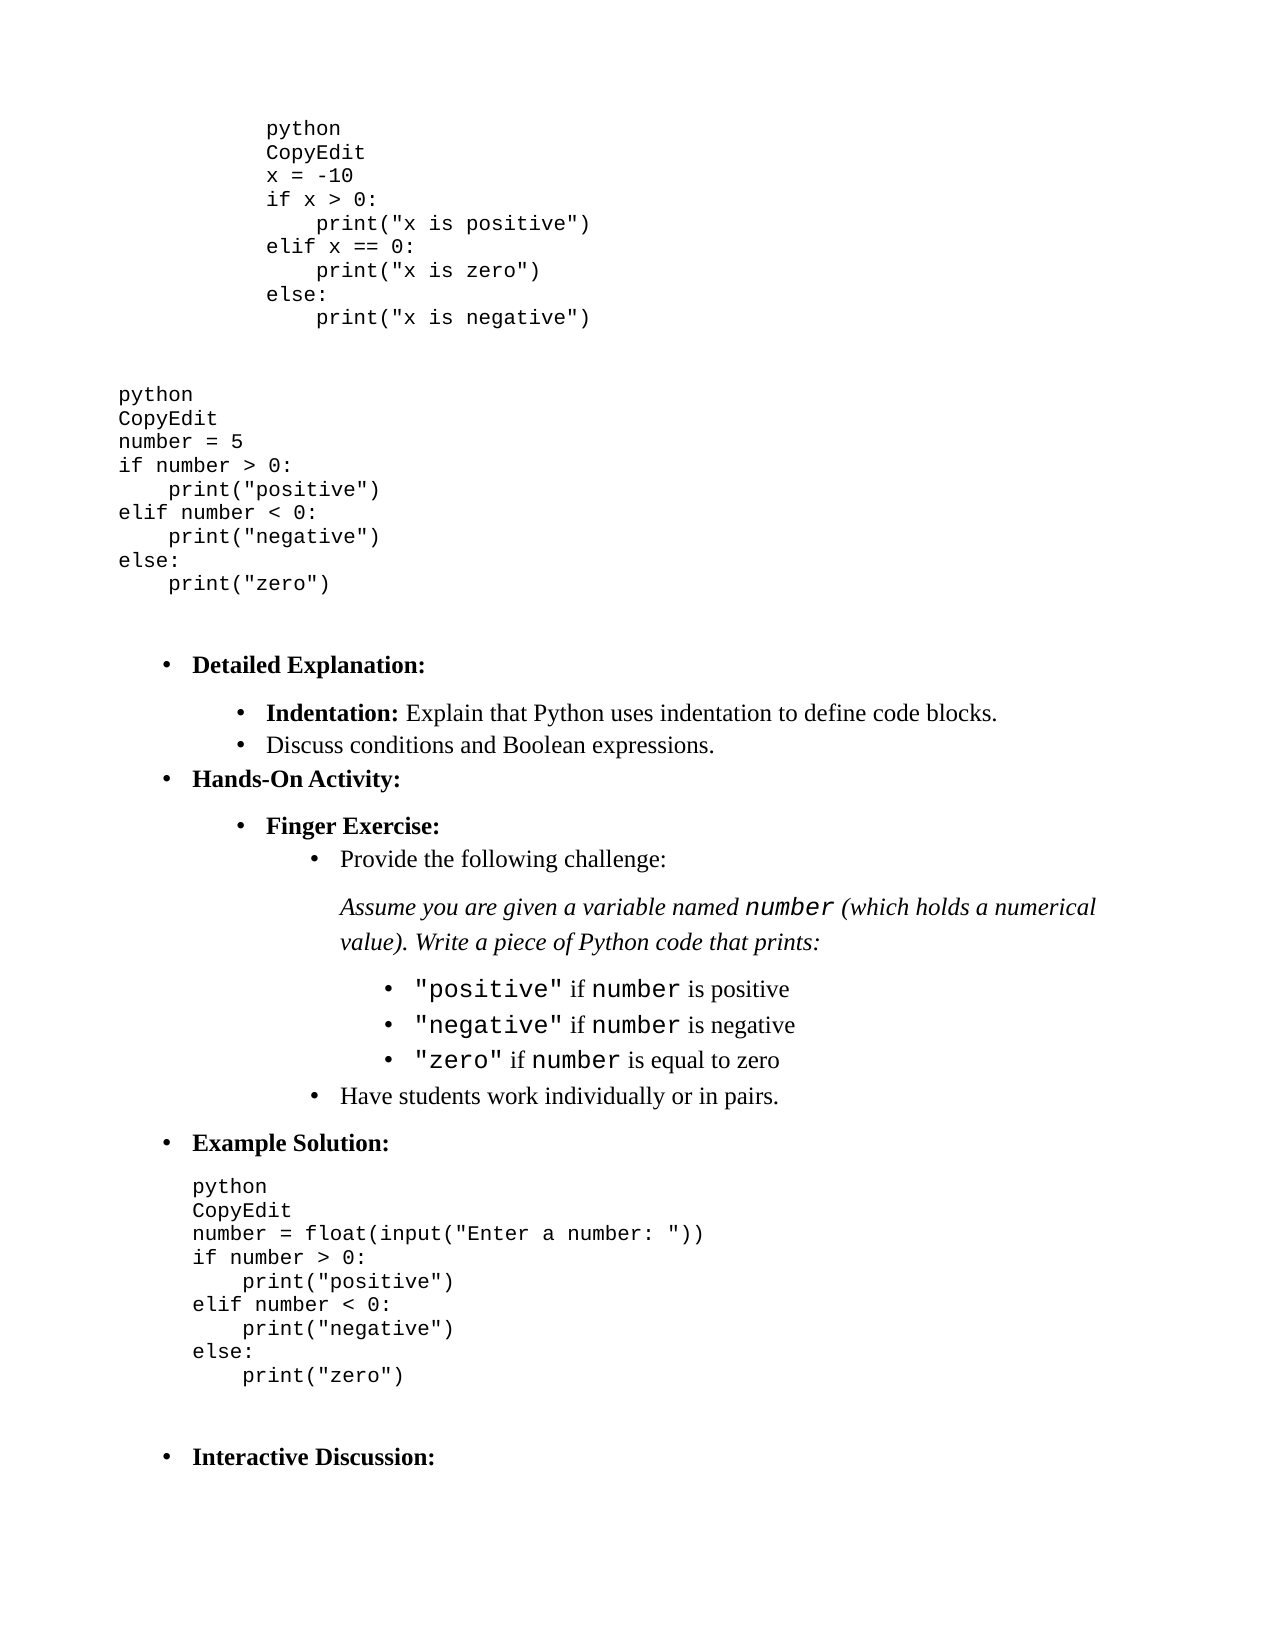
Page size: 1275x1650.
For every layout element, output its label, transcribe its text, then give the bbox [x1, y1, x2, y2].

list CopyEdit [236, 142, 1157, 165]
text elif number < 0: [118, 502, 1157, 526]
list print("x is zero") [236, 260, 1157, 284]
text CopyEdit [118, 408, 1157, 431]
text print("zero") [118, 573, 1157, 597]
list "negative" if number is negative [384, 1010, 1157, 1041]
list Provide the following challenge: [310, 844, 1157, 873]
list "zero" if number is equal to zero [384, 1045, 1157, 1076]
list print("zero") [162, 1365, 1157, 1389]
list print("positive") [162, 1271, 1157, 1294]
list elif number < 0: [162, 1294, 1157, 1318]
list "positive" if number is positive [384, 974, 1157, 1005]
list Interactive Discussion: [162, 1442, 1157, 1471]
list if number > 0: [162, 1247, 1157, 1271]
text python [118, 384, 1157, 408]
list Hands‑On Activity: [162, 764, 1157, 792]
list python [236, 118, 1157, 142]
list print("negative") [162, 1318, 1157, 1342]
list Finger Exercise: [236, 811, 1157, 840]
list x = -10 [236, 165, 1157, 189]
text else: [118, 549, 1157, 573]
list python [162, 1176, 1157, 1200]
list CopyEdit [162, 1200, 1157, 1223]
list Discuss conditions and Boolean expressions. [236, 731, 1157, 759]
list else: [162, 1342, 1157, 1365]
list if x > 0: [236, 189, 1157, 213]
list number = float(input("Enter a number: ")) [162, 1223, 1157, 1247]
list elif x == 0: [236, 236, 1157, 260]
list Assume you are given a variable named number (which holds a numerical value). Write a piece of Python code that prints: [310, 892, 1157, 956]
text print("negative") [118, 526, 1157, 549]
text if number > 0: [118, 455, 1157, 479]
list print("x is positive") [236, 213, 1157, 236]
list Example Solution: [162, 1128, 1157, 1157]
list Indentation: Explain that Python uses indentation to define code blocks. [236, 698, 1157, 726]
text print("positive") [118, 479, 1157, 502]
list else: [236, 284, 1157, 307]
list Detailed Explanation: [162, 650, 1157, 679]
text number = 5 [118, 431, 1157, 455]
list print("x is negative") [236, 307, 1157, 331]
list Have students work individually or in pairs. [310, 1081, 1157, 1109]
